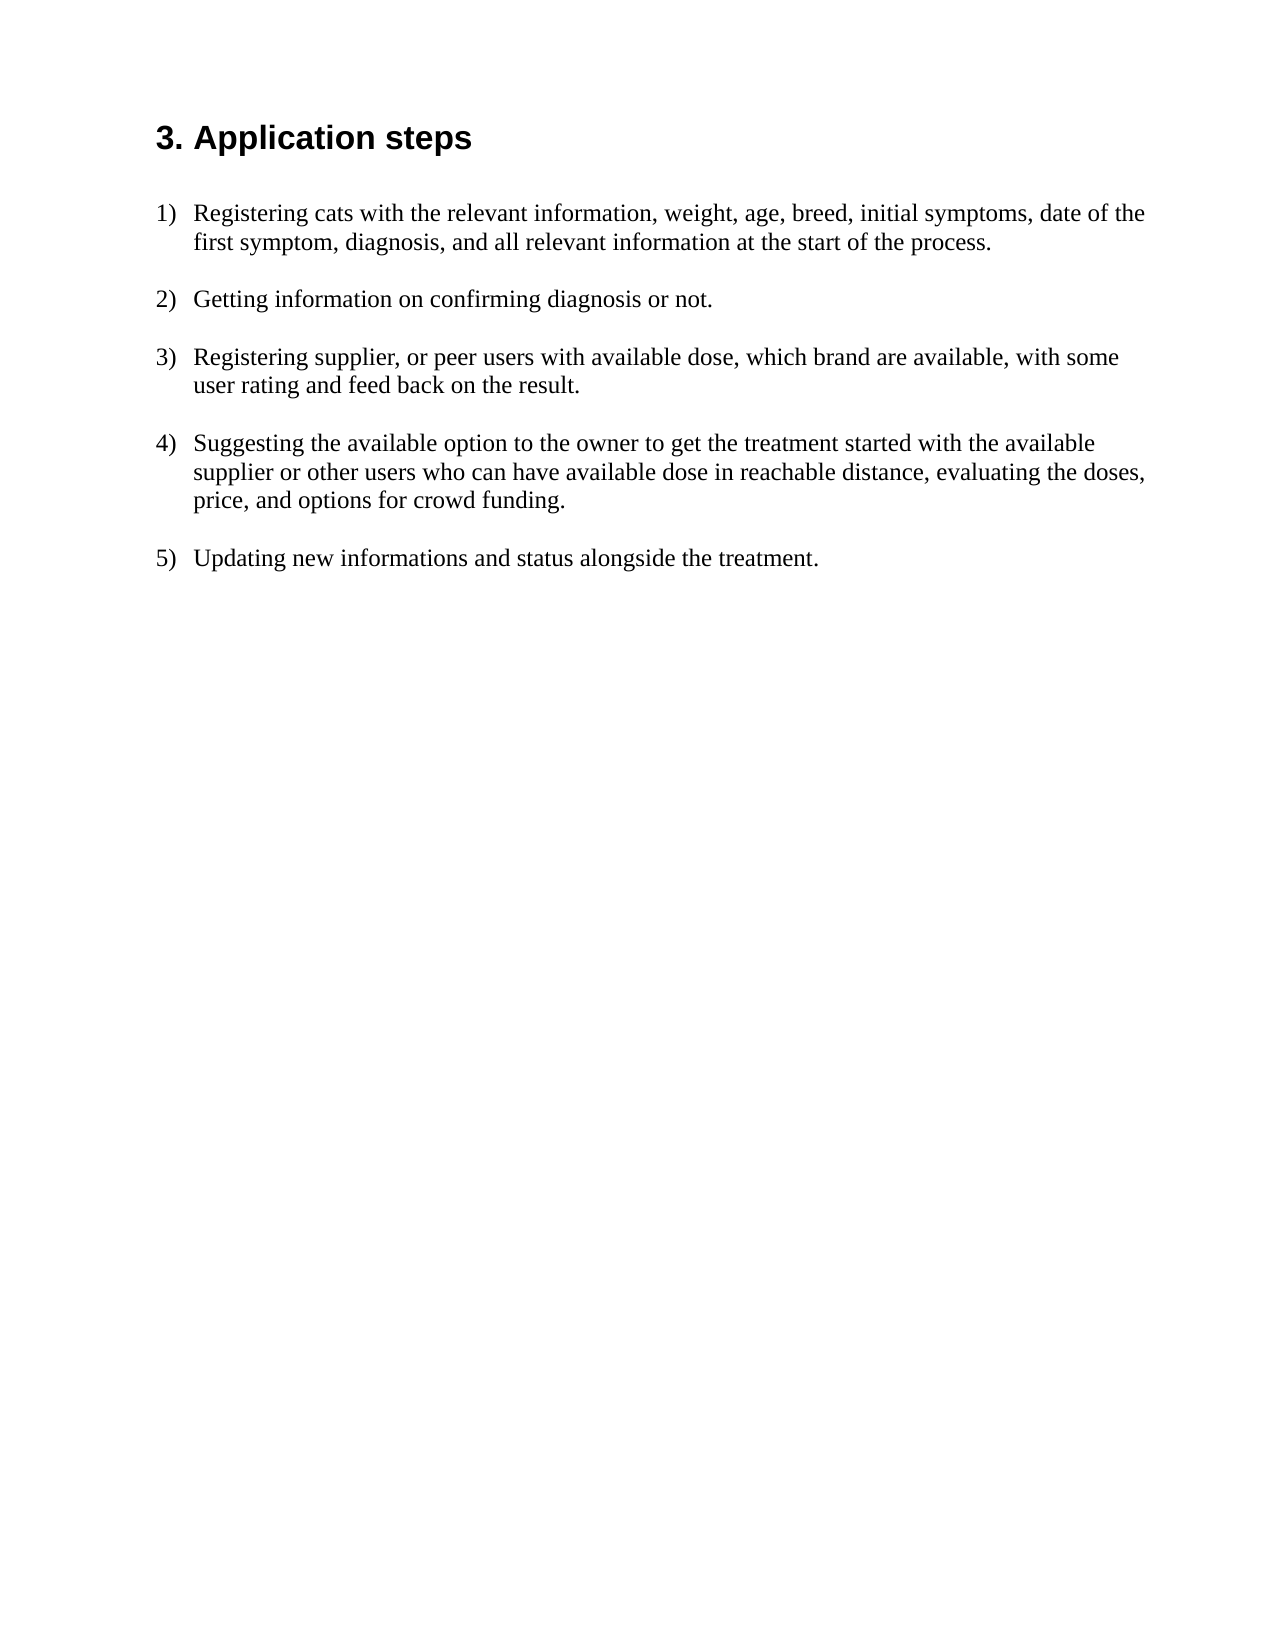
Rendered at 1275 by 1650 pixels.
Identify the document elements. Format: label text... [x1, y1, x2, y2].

list Suggesting the available option to the owner to get the treatment started with the available supplier or other users who can have available dose in reachable distance, evaluating the doses, price, and options for crowd funding. [156, 428, 1157, 514]
subtitle Application steps [156, 118, 1157, 157]
list Registering cats with the relevant information, weight, age, breed, initial symptoms, date of the first symptom, diagnosis, and all relevant information at the start of the process. [156, 198, 1157, 256]
list Updating new informations and status alongside the treatment. [156, 543, 1157, 572]
list Registering supplier, or peer users with available dose, which brand are available, with some user rating and feed back on the result. [156, 342, 1157, 399]
list Getting information on confirming diagnosis or not. [156, 284, 1157, 313]
